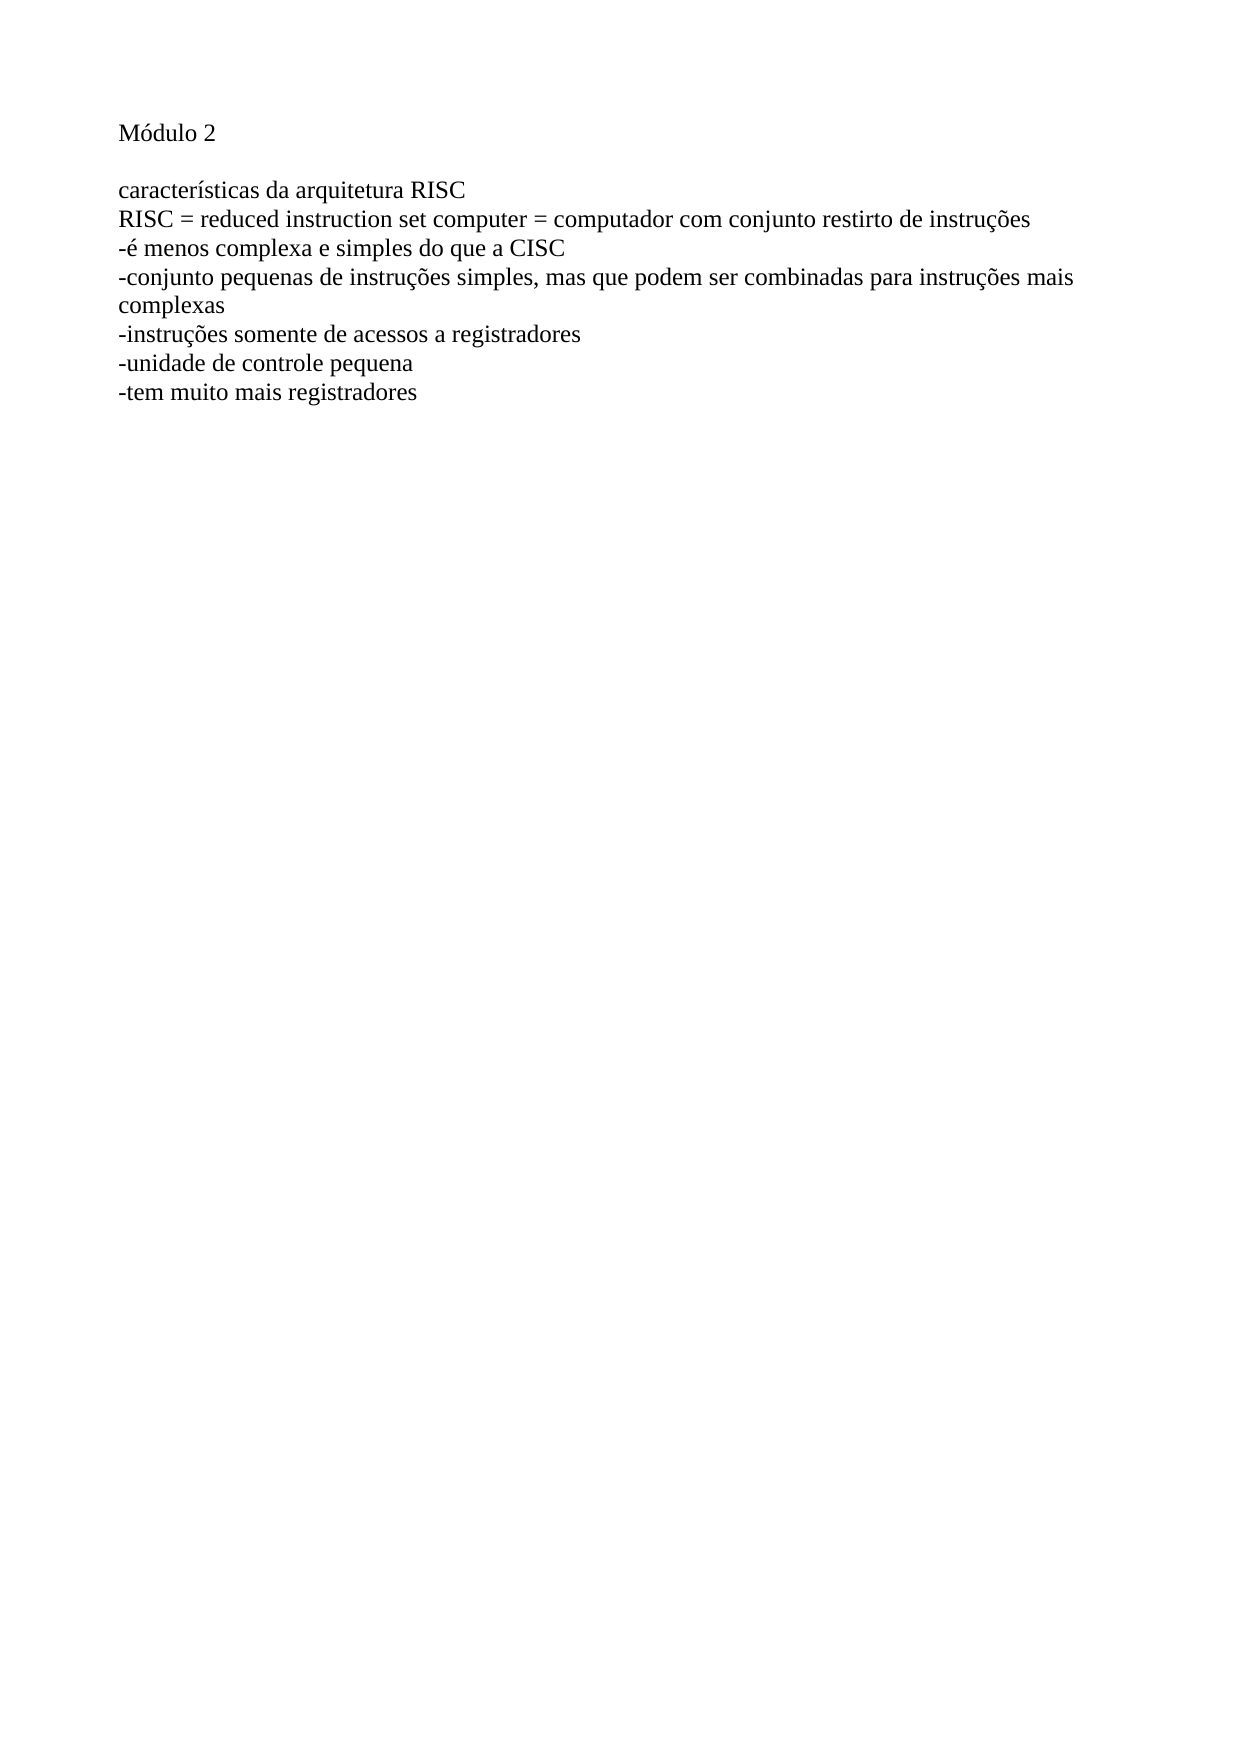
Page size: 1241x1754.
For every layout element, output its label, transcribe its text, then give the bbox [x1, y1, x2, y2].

text características da arquitetura RISC [118, 176, 1122, 204]
text RISC = reduced instruction set computer = computador com conjunto restirto de instruções [118, 204, 1122, 233]
text -unidade de controle pequena [118, 348, 1122, 377]
text -é menos complexa e simples do que a CISC [118, 233, 1122, 262]
text -tem muito mais registradores [118, 377, 1122, 406]
text -instruções somente de acessos a registradores [118, 319, 1122, 348]
text Módulo 2 [118, 118, 1122, 147]
text -conjunto pequenas de instruções simples, mas que podem ser combinadas para instruções mais complexas [118, 262, 1122, 319]
